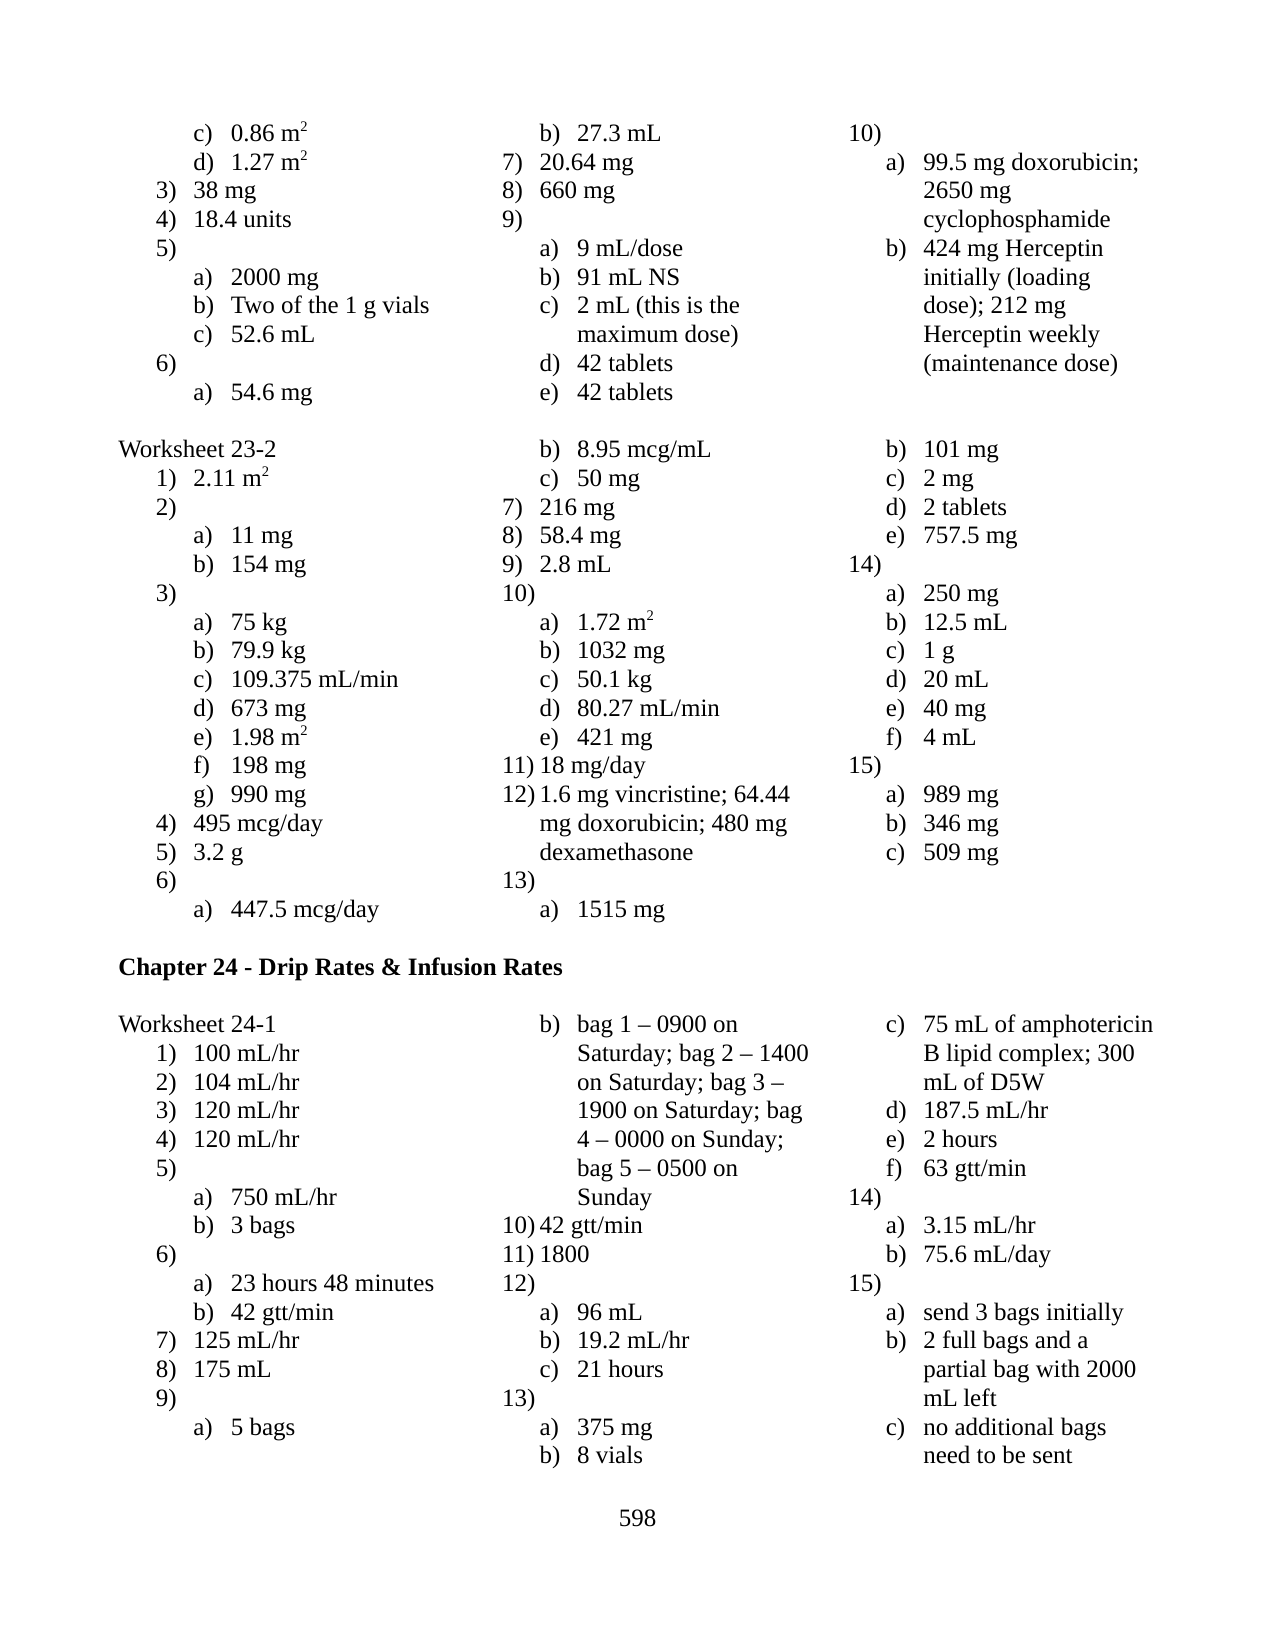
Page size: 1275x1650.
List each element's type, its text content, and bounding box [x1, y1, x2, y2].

list 109.375 mL/min [193, 664, 464, 693]
list no additional bags need to be sent [886, 1412, 1157, 1469]
list 40 mg [886, 693, 1157, 722]
list 21 hours [539, 1354, 811, 1383]
list 1 g [886, 636, 1157, 664]
list 660 mg [502, 176, 811, 204]
list 42 tablets [539, 377, 811, 406]
list 120 mL/hr [156, 1096, 464, 1124]
list 50.1 kg [539, 664, 811, 693]
list 75.6 mL/day [886, 1239, 1157, 1268]
list 75 kg [193, 607, 464, 636]
list 421 mg [539, 722, 811, 751]
list 27.3 mL [539, 118, 811, 147]
list send 3 bags initially [886, 1297, 1157, 1326]
list 3.2 g [156, 837, 464, 866]
list 2.8 mL [502, 549, 811, 578]
list 58.4 mg [502, 521, 811, 549]
list 447.5 mcg/day [193, 894, 464, 923]
list 101 mg [886, 434, 1157, 463]
list 1.6 mg vincristine; 64.44 mg doxorubicin; 480 mg dexamethasone [502, 779, 811, 866]
list 2 tablets [886, 492, 1157, 521]
text Worksheet 24-1 [118, 1009, 464, 1038]
list Two of the 1 g vials [193, 291, 464, 319]
list 18.4 units [156, 204, 464, 233]
list 375 mg [539, 1412, 811, 1441]
list 346 mg [886, 808, 1157, 837]
list 989 mg [886, 779, 1157, 808]
list 11 mg [193, 521, 464, 549]
list 18 mg/day [502, 751, 811, 779]
list 52.6 mL [193, 319, 464, 348]
list 96 mL [539, 1297, 811, 1326]
list 63 gtt/min [886, 1153, 1157, 1182]
list 8 vials [539, 1441, 811, 1469]
list 125 mL/hr [156, 1326, 464, 1354]
list 8.95 mcg/mL [539, 434, 811, 463]
list 100 mL/hr [156, 1038, 464, 1067]
list 9 mL/dose [539, 233, 811, 262]
list 91 mL NS [539, 262, 811, 291]
list 23 hours 48 minutes [193, 1268, 464, 1297]
text Worksheet 23-2 [118, 434, 464, 463]
list 750 mL/hr [193, 1182, 464, 1211]
list 4 mL [886, 722, 1157, 751]
list 424 mg Herceptin initially (loading dose); 212 mg Herceptin weekly (maintenance dose) [886, 233, 1157, 377]
list 79.9 kg [193, 636, 464, 664]
list 216 mg [502, 492, 811, 521]
list 198 mg [193, 751, 464, 779]
list 990 mg [193, 779, 464, 808]
list 3 bags [193, 1211, 464, 1239]
text Chapter 24 - Drip Rates & Infusion Rates [118, 952, 1157, 981]
list 495 mcg/day [156, 808, 464, 837]
list 104 mL/hr [156, 1067, 464, 1096]
list 1.98 m2 [193, 722, 464, 751]
list 80.27 mL/min [539, 693, 811, 722]
list 1.27 m2 [193, 147, 464, 176]
list 20 mL [886, 664, 1157, 693]
list 54.6 mg [193, 377, 464, 406]
list 38 mg [156, 176, 464, 204]
list 19.2 mL/hr [539, 1326, 811, 1354]
list 154 mg [193, 549, 464, 578]
list 2 hours [886, 1124, 1157, 1153]
list 5 bags [193, 1412, 464, 1441]
list 42 gtt/min [502, 1211, 811, 1239]
list 42 gtt/min [193, 1297, 464, 1326]
list 2 full bags and a partial bag with 2000 mL left [886, 1326, 1157, 1412]
list 2 mg [886, 463, 1157, 492]
list 2 mL (this is the maximum dose) [539, 291, 811, 348]
list 20.64 mg [502, 147, 811, 176]
list 673 mg [193, 693, 464, 722]
list 50 mg [539, 463, 811, 492]
list 42 tablets [539, 348, 811, 377]
list 0.86 m2 [193, 118, 464, 147]
list bag 1 – 0900 on Saturday; bag 2 – 1400 on Saturday; bag 3 – 1900 on Saturday; bag 4 – 0000 on Sunday; bag 5 – 0500 on Sunday [539, 1009, 811, 1211]
list 99.5 mg doxorubicin; 2650 mg cyclophosphamide [886, 147, 1157, 233]
list 187.5 mL/hr [886, 1096, 1157, 1124]
list 12.5 mL [886, 607, 1157, 636]
list 3.15 mL/hr [886, 1211, 1157, 1239]
list 250 mg [886, 578, 1157, 607]
list 75 mL of amphotericin B lipid complex; 300 mL of D5W [886, 1009, 1157, 1096]
list 757.5 mg [886, 521, 1157, 549]
list 1.72 m2 [539, 607, 811, 636]
list 1515 mg [539, 894, 811, 923]
list 1800 [502, 1239, 811, 1268]
list 509 mg [886, 837, 1157, 866]
list 120 mL/hr [156, 1124, 464, 1153]
list 2000 mg [193, 262, 464, 291]
list 1032 mg [539, 636, 811, 664]
list 2.11 m2 [156, 463, 464, 492]
list 175 mL [156, 1354, 464, 1383]
